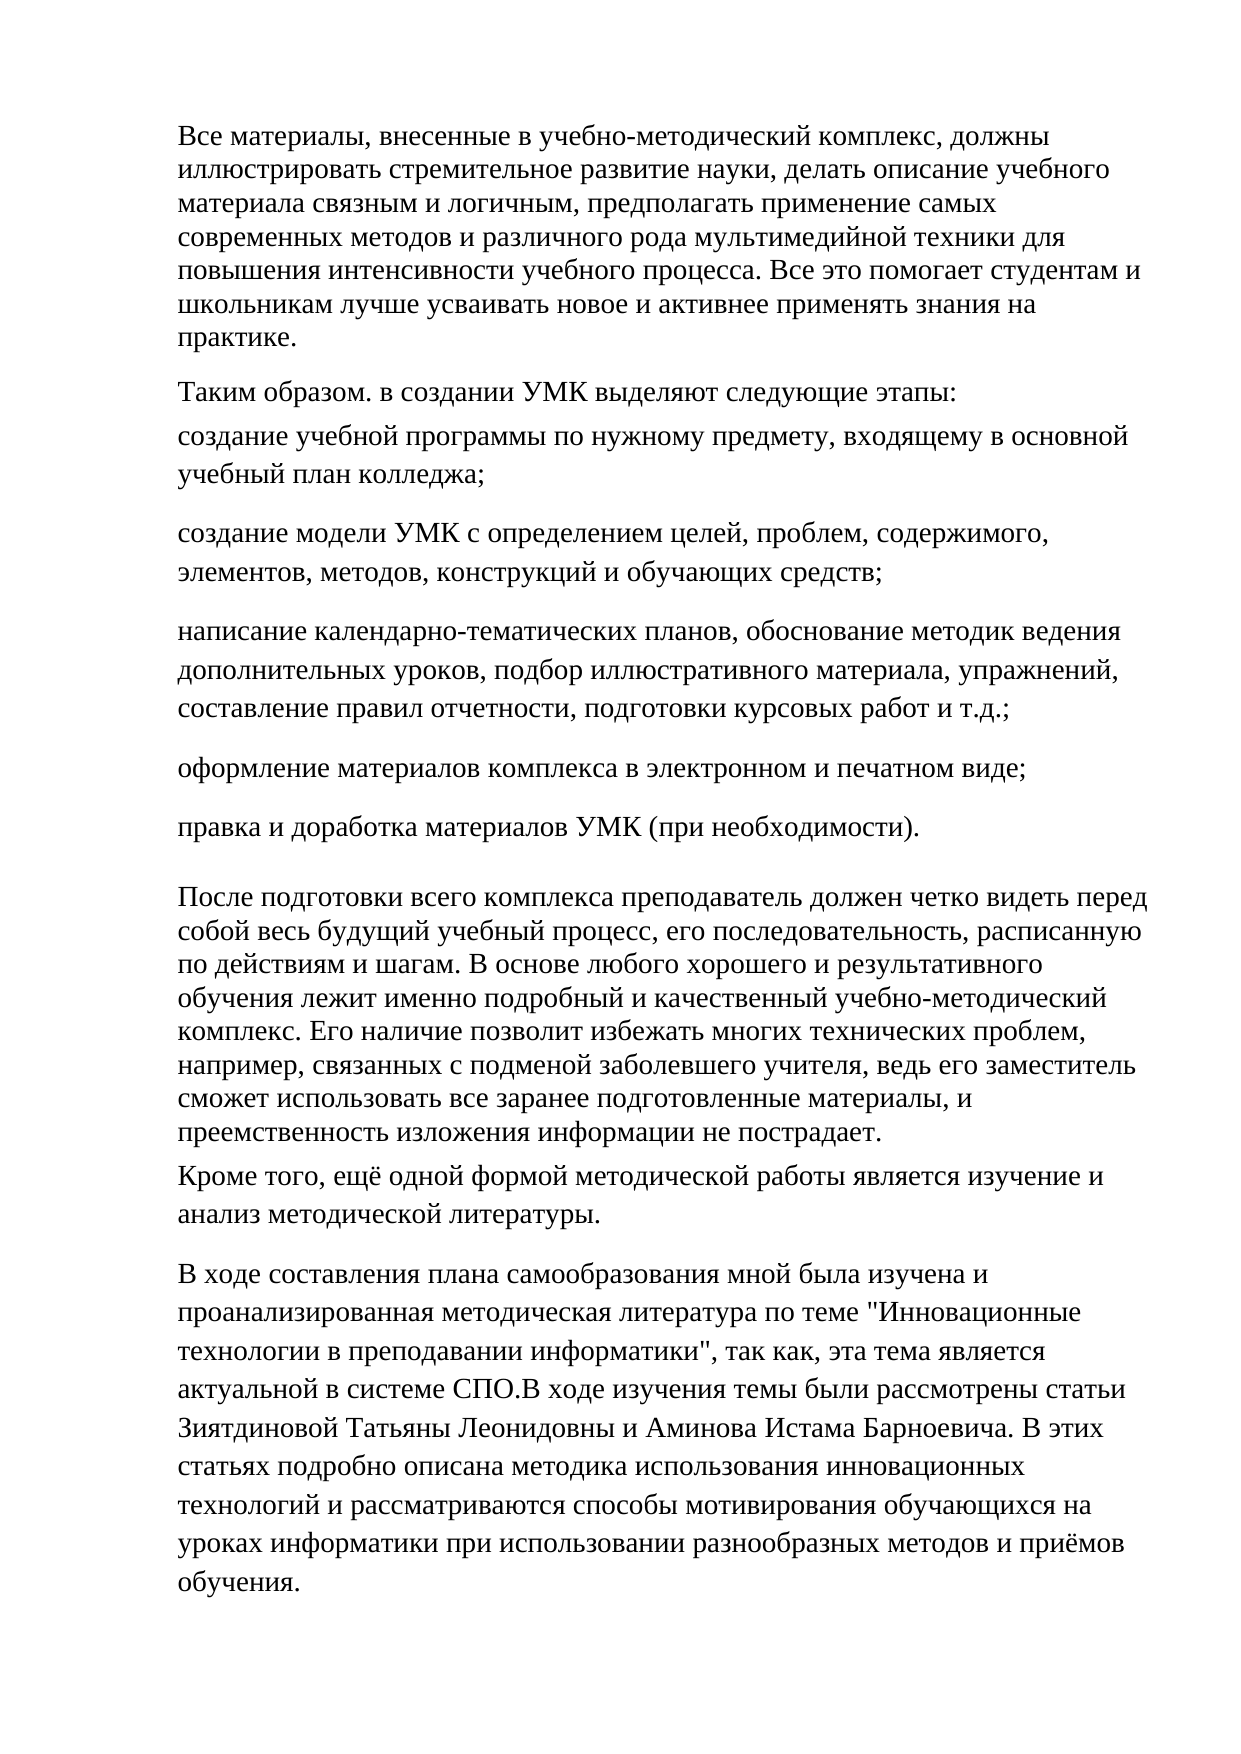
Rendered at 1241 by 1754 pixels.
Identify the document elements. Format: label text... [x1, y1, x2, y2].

text Кроме того, ещё одной формой методической работы является изучение и анализ методической литературы. [177, 1158, 1152, 1230]
text Все материалы, внесенные в учебно-методический комплекс, должны иллюстрировать стремительное развитие науки, делать описание учебного материала связным и логичным, предполагать применение самых современных методов и различного рода мультимедийной техники для повышения интенсивности учебного процесса. Все это помогает студентам и школьникам лучше усваивать новое и активнее применять знания на практике. [177, 118, 1152, 353]
text написание календарно-тематических планов, обоснование методик ведения дополнительных уроков, подбор иллюстративного материала, упражнений, составление правил отчетности, подготовки курсовых работ и т.д.; [177, 613, 1152, 724]
text создание учебной программы по нужному предмету, входящему в основной учебный план колледжа; [177, 418, 1152, 490]
text В ходе составления плана самообразования мной была изучена и проанализированная методическая литература по теме "Инновационные технологии в преподавании информатики", так как, эта тема является актуальной в системе СПО.В ходе изучения темы были рассмотрены статьи Зиятдиновой Татьяны Леонидовны и Аминова Истама Барноевича. В этих статьях подробно описана методика использования инновационных технологий и рассматриваются способы мотивирования обучающихся на уроках информатики при использовании разнообразных методов и приёмов обучения. [177, 1256, 1152, 1598]
text оформление материалов комплекса в электронном и печатном виде; [177, 750, 1152, 783]
text правка и доработка материалов УМК (при необходимости). [177, 809, 1152, 843]
text создание модели УМК с определением целей, проблем, содержимого, элементов, методов, конструкций и обучающих средств; [177, 516, 1152, 588]
text Таким образом. в создании УМК выделяют следующие этапы: [177, 374, 1152, 407]
text После подготовки всего комплекса преподаватель должен четко видеть перед собой весь будущий учебный процесс, его последовательность, расписанную по действиям и шагам. В основе любого хорошего и результативного обучения лежит именно подробный и качественный учебно-методический комплекс. Его наличие позволит избежать многих технических проблем, например, связанных с подменой заболевшего учителя, ведь его заместитель сможет использовать все заранее подготовленные материалы, и преемственность изложения информации не пострадает. [177, 879, 1152, 1147]
